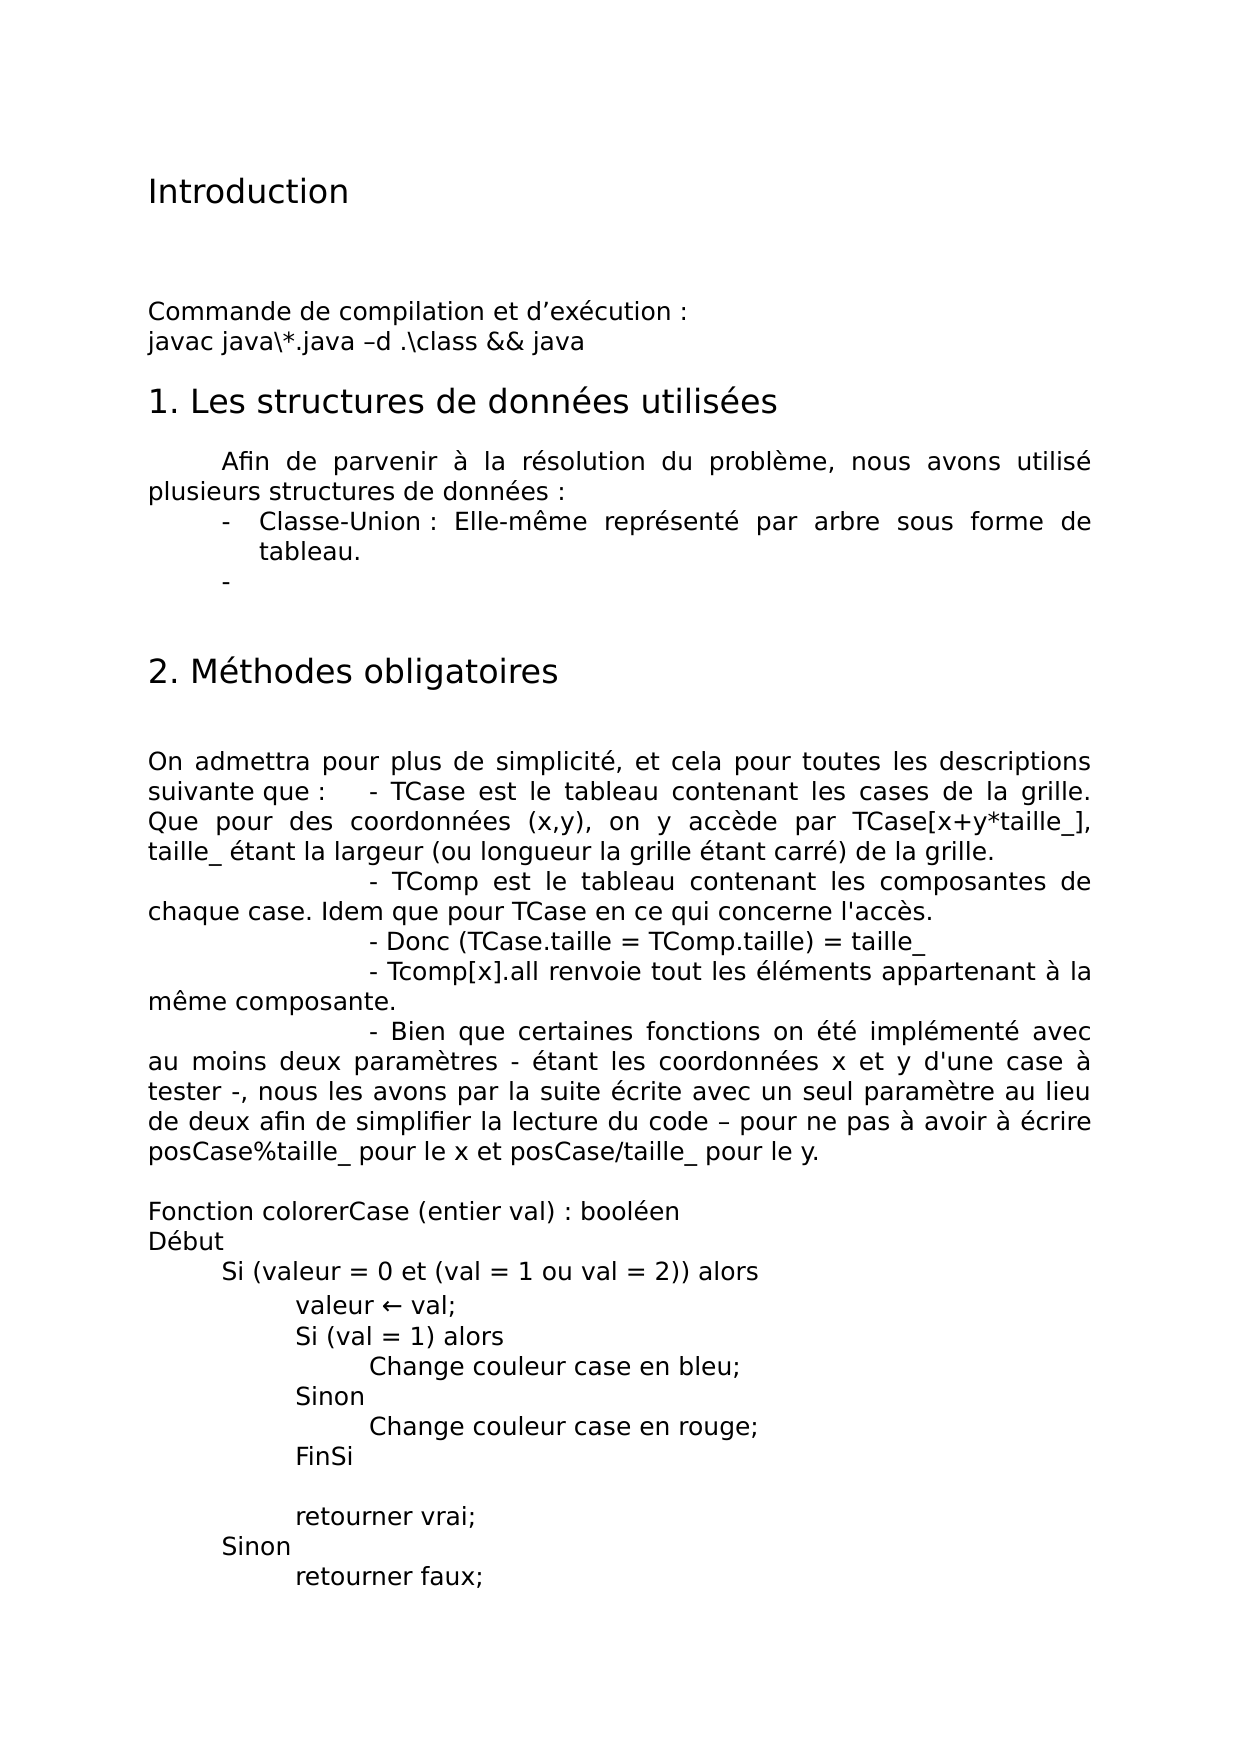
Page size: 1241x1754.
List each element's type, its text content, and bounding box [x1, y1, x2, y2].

text - Donc (TCase.taille = TComp.taille) = taille_ [148, 928, 1093, 957]
text On admettra pour plus de simplicité, et cela pour toutes les descriptions suivante que : - TCase est le tableau contenant les cases de la grille. Que pour des coordonnées (x,y), on y accède par TCase[x+y*taille_], taille_ étant la largeur (ou longueur la grille étant carré) de la grille. [148, 748, 1093, 867]
text Sinon [148, 1383, 1093, 1412]
list Classe-Union : Elle-même représenté par arbre sous forme de tableau. [221, 508, 1093, 567]
text Sinon [148, 1533, 1093, 1562]
text Commande de compilation et d’exécution : [148, 298, 1093, 327]
text FinSi [148, 1443, 1093, 1472]
subtitle 2. Méthodes obligatoires [148, 653, 1093, 691]
text Change couleur case en rouge; [148, 1413, 1093, 1442]
text Afin de parvenir à la résolution du problème, nous avons utilisé plusieurs structures de données : [148, 448, 1093, 507]
text - Tcomp[x].all renvoie tout les éléments appartenant à la même composante. [148, 958, 1093, 1017]
subtitle Introduction [148, 173, 1093, 211]
text retourner vrai; [148, 1503, 1093, 1532]
text javac java\*.java –d .\class && java [148, 328, 1093, 357]
text - TComp est le tableau contenant les composantes de chaque case. Idem que pour TCase en ce qui concerne l'accès. [148, 868, 1093, 927]
text retourner faux; [148, 1563, 1093, 1592]
text valeur ← val; [148, 1288, 1093, 1322]
text Fonction colorerCase (entier val) : booléen [148, 1198, 1093, 1227]
text Si (val = 1) alors [148, 1323, 1093, 1352]
text Début [148, 1228, 1093, 1257]
text - Bien que certaines fonctions on été implémenté avec au moins deux paramètres - étant les coordonnées x et y d'une case à tester -, nous les avons par la suite écrite avec un seul paramètre au lieu de deux afin de simplifier la lecture du code – pour ne pas à avoir à écrire posCase%taille_ pour le x et posCase/taille_ pour le y. [148, 1018, 1093, 1167]
subtitle 1. Les structures de données utilisées [148, 383, 1093, 421]
text Si (valeur = 0 et (val = 1 ou val = 2)) alors [148, 1258, 1093, 1287]
text Change couleur case en bleu; [148, 1353, 1093, 1382]
